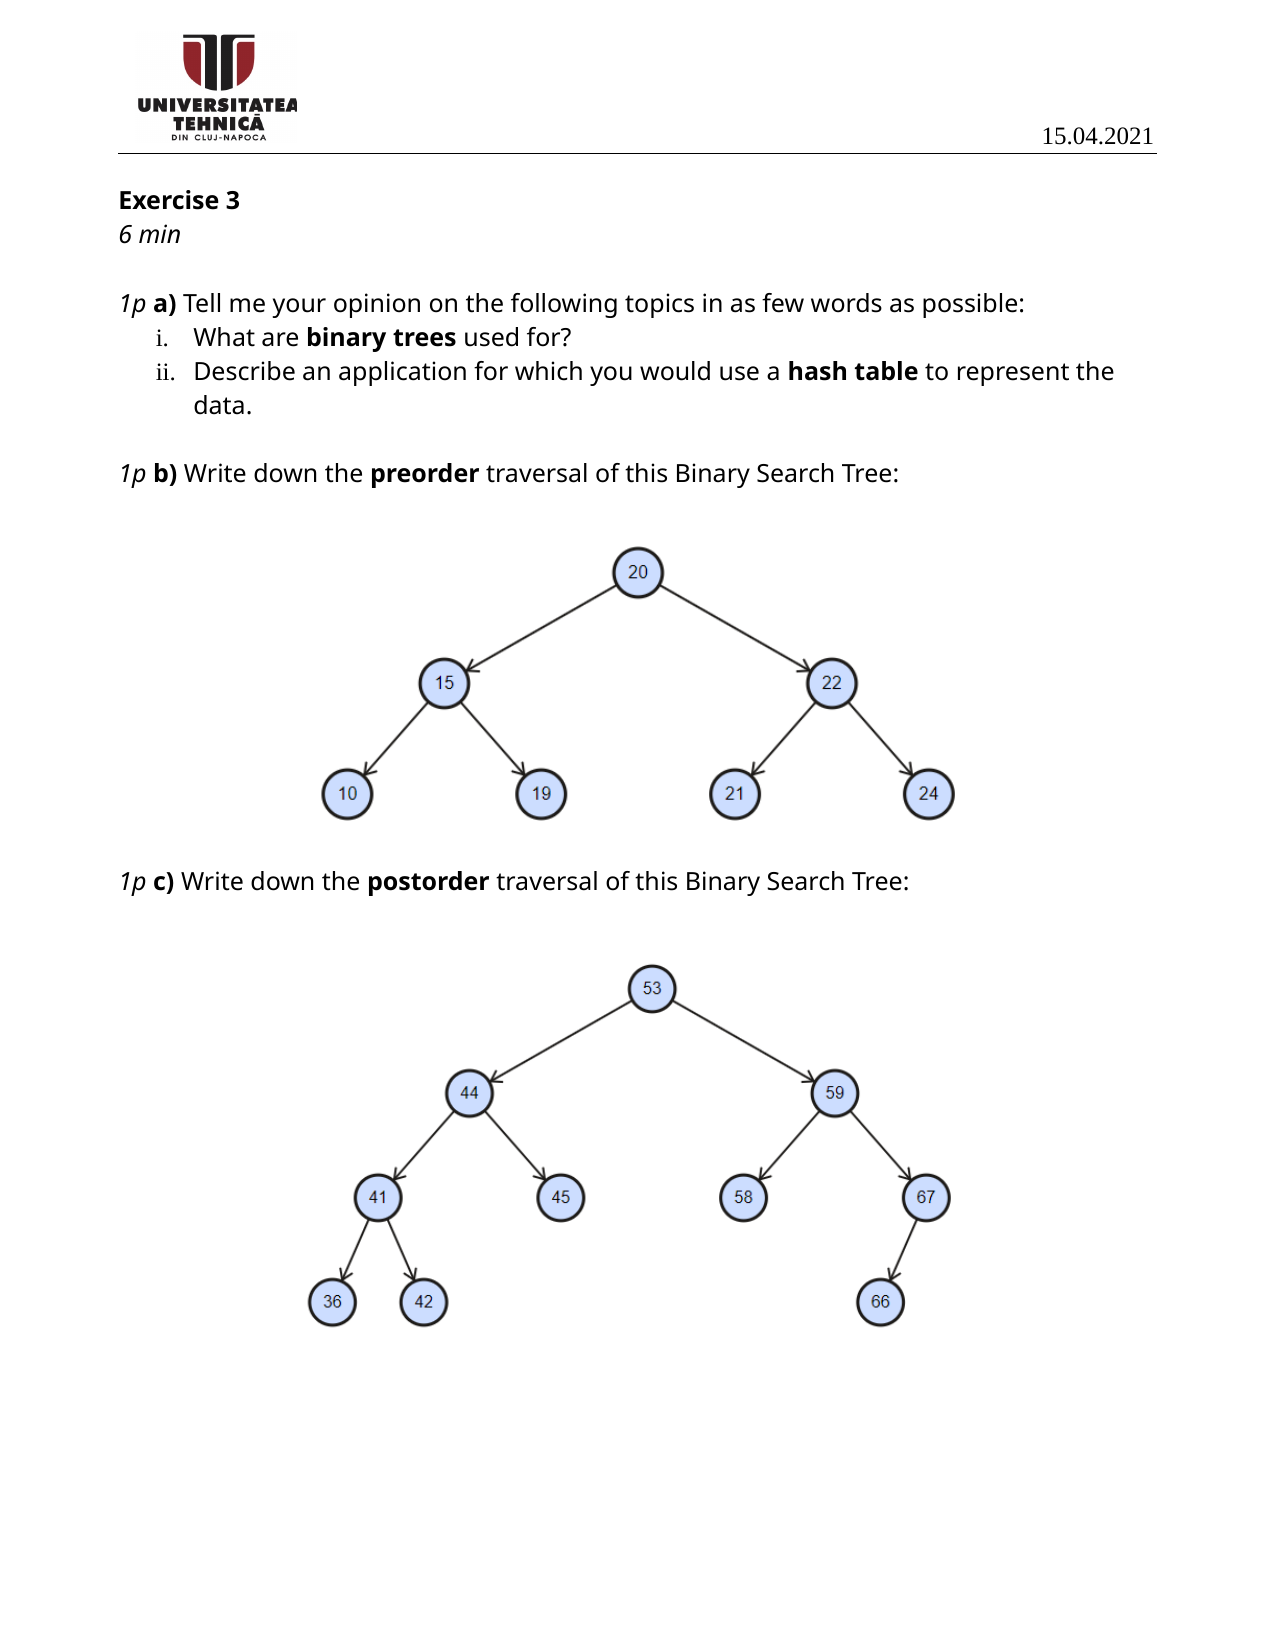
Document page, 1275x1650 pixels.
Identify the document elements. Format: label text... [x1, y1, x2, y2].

picture [291, 919, 966, 1355]
text 1p b) Write down the preorder traversal of this Binary Search Tree: [118, 456, 1157, 489]
list Describe an application for which you would use a hash table to represent the data. [156, 353, 1157, 421]
text 1p a) Tell me your opinion on the following topics in as few words as possible: [118, 285, 1157, 319]
picture [266, 492, 1010, 864]
list What are binary trees used for? [156, 319, 1157, 353]
text Exercise 3 [118, 183, 1157, 217]
picture [135, 31, 297, 143]
text 1p c) Write down the postorder traversal of this Binary Search Tree: [118, 489, 1157, 898]
text 6 min [118, 217, 1157, 251]
